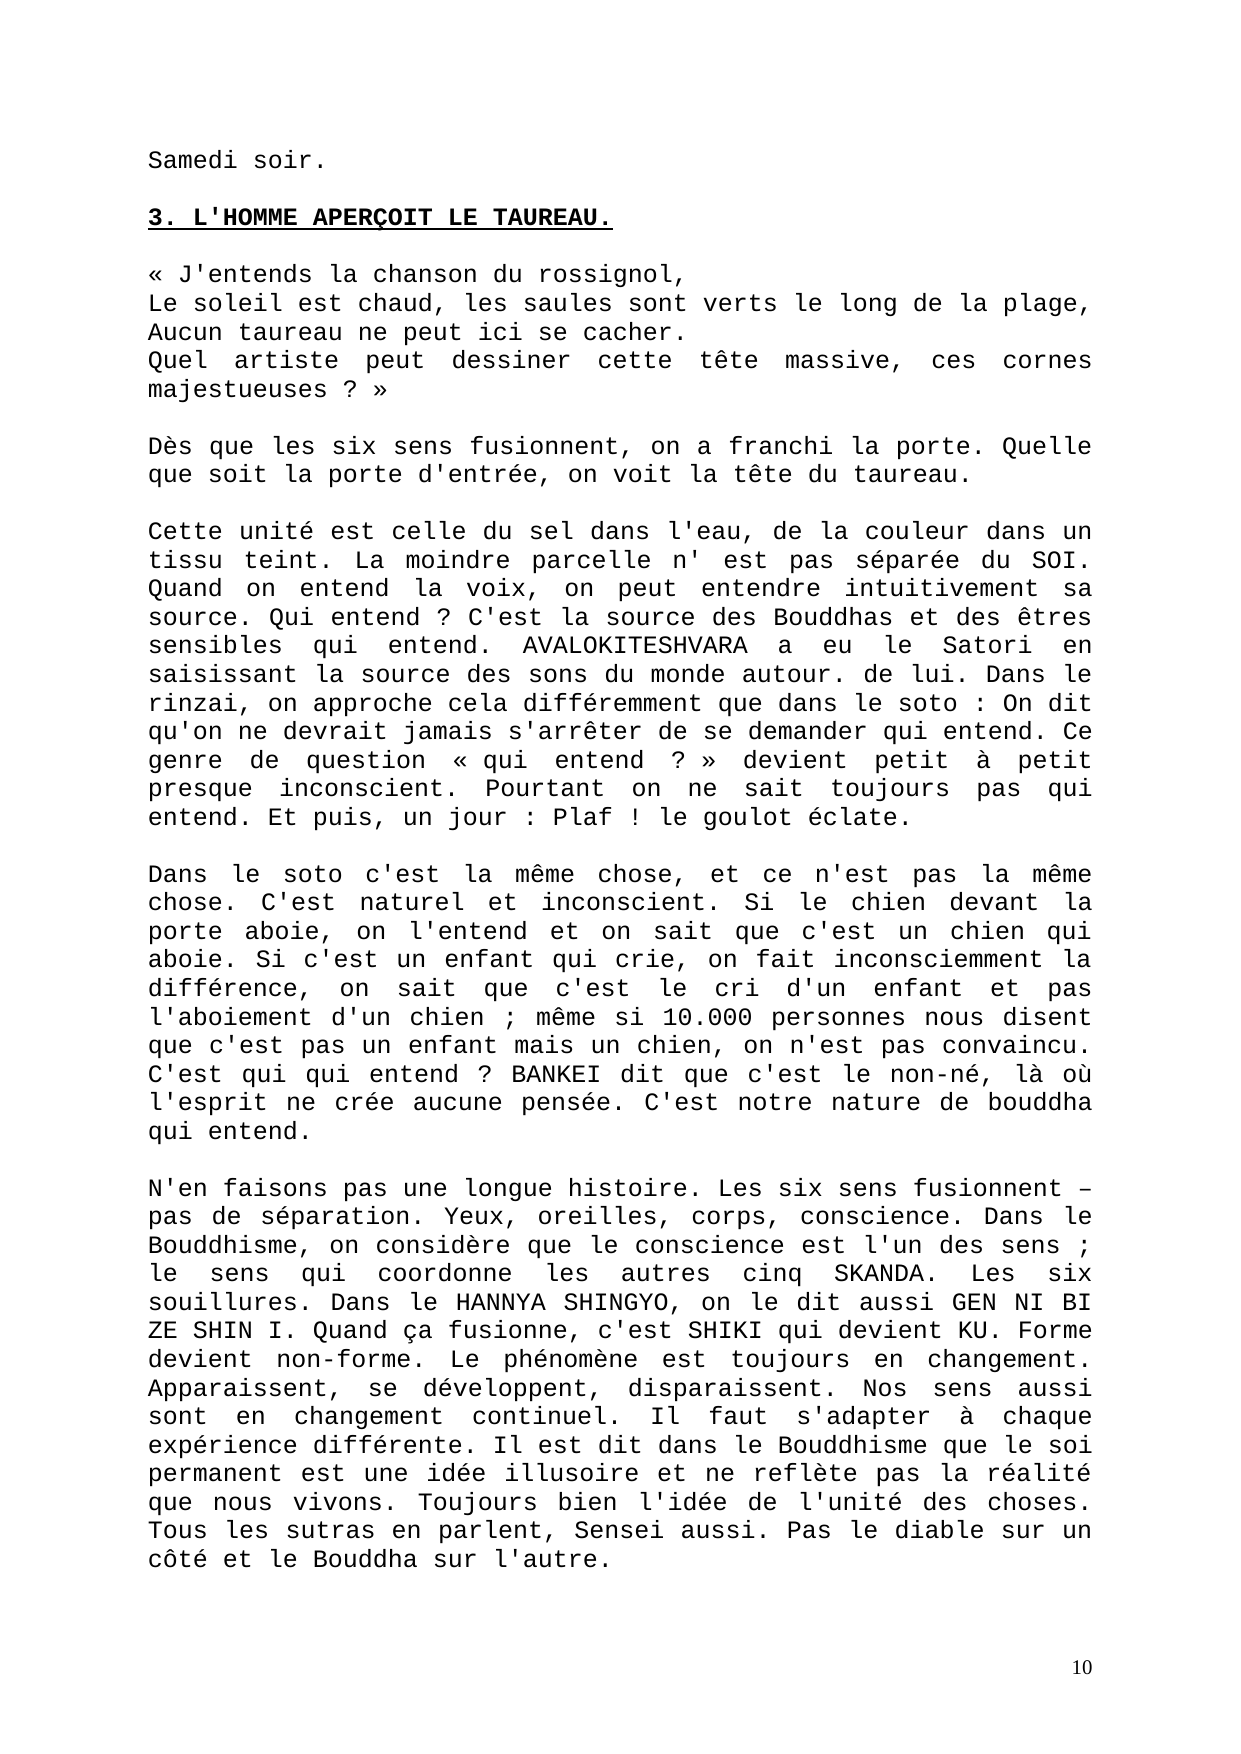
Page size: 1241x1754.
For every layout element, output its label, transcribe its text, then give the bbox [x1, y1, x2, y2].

text Quel artiste peut dessiner cette tête massive, ces cornes majestueuses ? » [148, 347, 1093, 404]
text N'en faisons pas une longue histoire. Les six sens fusionnent – pas de séparation. Yeux, oreilles, corps, conscience. Dans le Bouddhisme, on considère que le conscience est l'un des sens ; le sens qui coordonne les autres cinq SKANDA. Les six souillures. Dans le HANNYA SHINGYO, on le dit aussi GEN NI BI ZE SHIN I. Quand ça fusionne, c'est SHIKI qui devient KU. Forme devient non-forme. Le phénomène est toujours en changement. Apparaissent, se développent, disparaissent. Nos sens aussi sont en changement continuel. Il faut s'adapter à chaque expérience différente. Il est dit dans le Bouddhisme que le soi permanent est une idée illusoire et ne reflète pas la réalité que nous vivons. Toujours bien l'idée de l'unité des choses. Tous les sutras en parlent, Sensei aussi. Pas le diable sur un côté et le Bouddha sur l'autre. [148, 1175, 1093, 1575]
text Aucun taureau ne peut ici se cacher. [148, 319, 1093, 347]
text Cette unité est celle du sel dans l'eau, de la couleur dans un tissu teint. La moindre parcelle n' est pas séparée du SOI. Quand on entend la voix, on peut entendre intuitivement sa source. Qui entend ? C'est la source des Bouddhas et des êtres sensibles qui entend. AVALOKITESHVARA a eu le Satori en saisissant la source des sons du monde autour. de lui. Dans le rinzai, on approche cela différemment que dans le soto : On dit qu'on ne devrait jamais s'arrêter de se demander qui entend. Ce genre de question « qui entend ? » devient petit à petit presque inconscient. Pourtant on ne sait toujours pas qui entend. Et puis, un jour : Plaf ! le goulot éclate. [148, 519, 1093, 833]
text « J'entends la chanson du rossignol, [148, 262, 1093, 290]
text 3. L'HOMME APERÇOIT LE TAUREAU. [148, 205, 1093, 233]
text Dans le soto c'est la même chose, et ce n'est pas la même chose. C'est naturel et inconscient. Si le chien devant la porte aboie, on l'entend et on sait que c'est un chien qui aboie. Si c'est un enfant qui crie, on fait inconsciemment la différence, on sait que c'est le cri d'un enfant et pas l'aboiement d'un chien ; même si 10.000 personnes nous disent que c'est pas un enfant mais un chien, on n'est pas convaincu. C'est qui qui entend ? BANKEI dit que c'est le non-né, là où l'esprit ne crée aucune pensée. C'est notre nature de bouddha qui entend. [148, 861, 1093, 1147]
text Samedi soir. [148, 148, 1093, 176]
text Dès que les six sens fusionnent, on a franchi la porte. Quelle que soit la porte d'entrée, on voit la tête du taureau. [148, 433, 1093, 490]
text Le soleil est chaud, les saules sont verts le long de la plage, [148, 290, 1093, 319]
